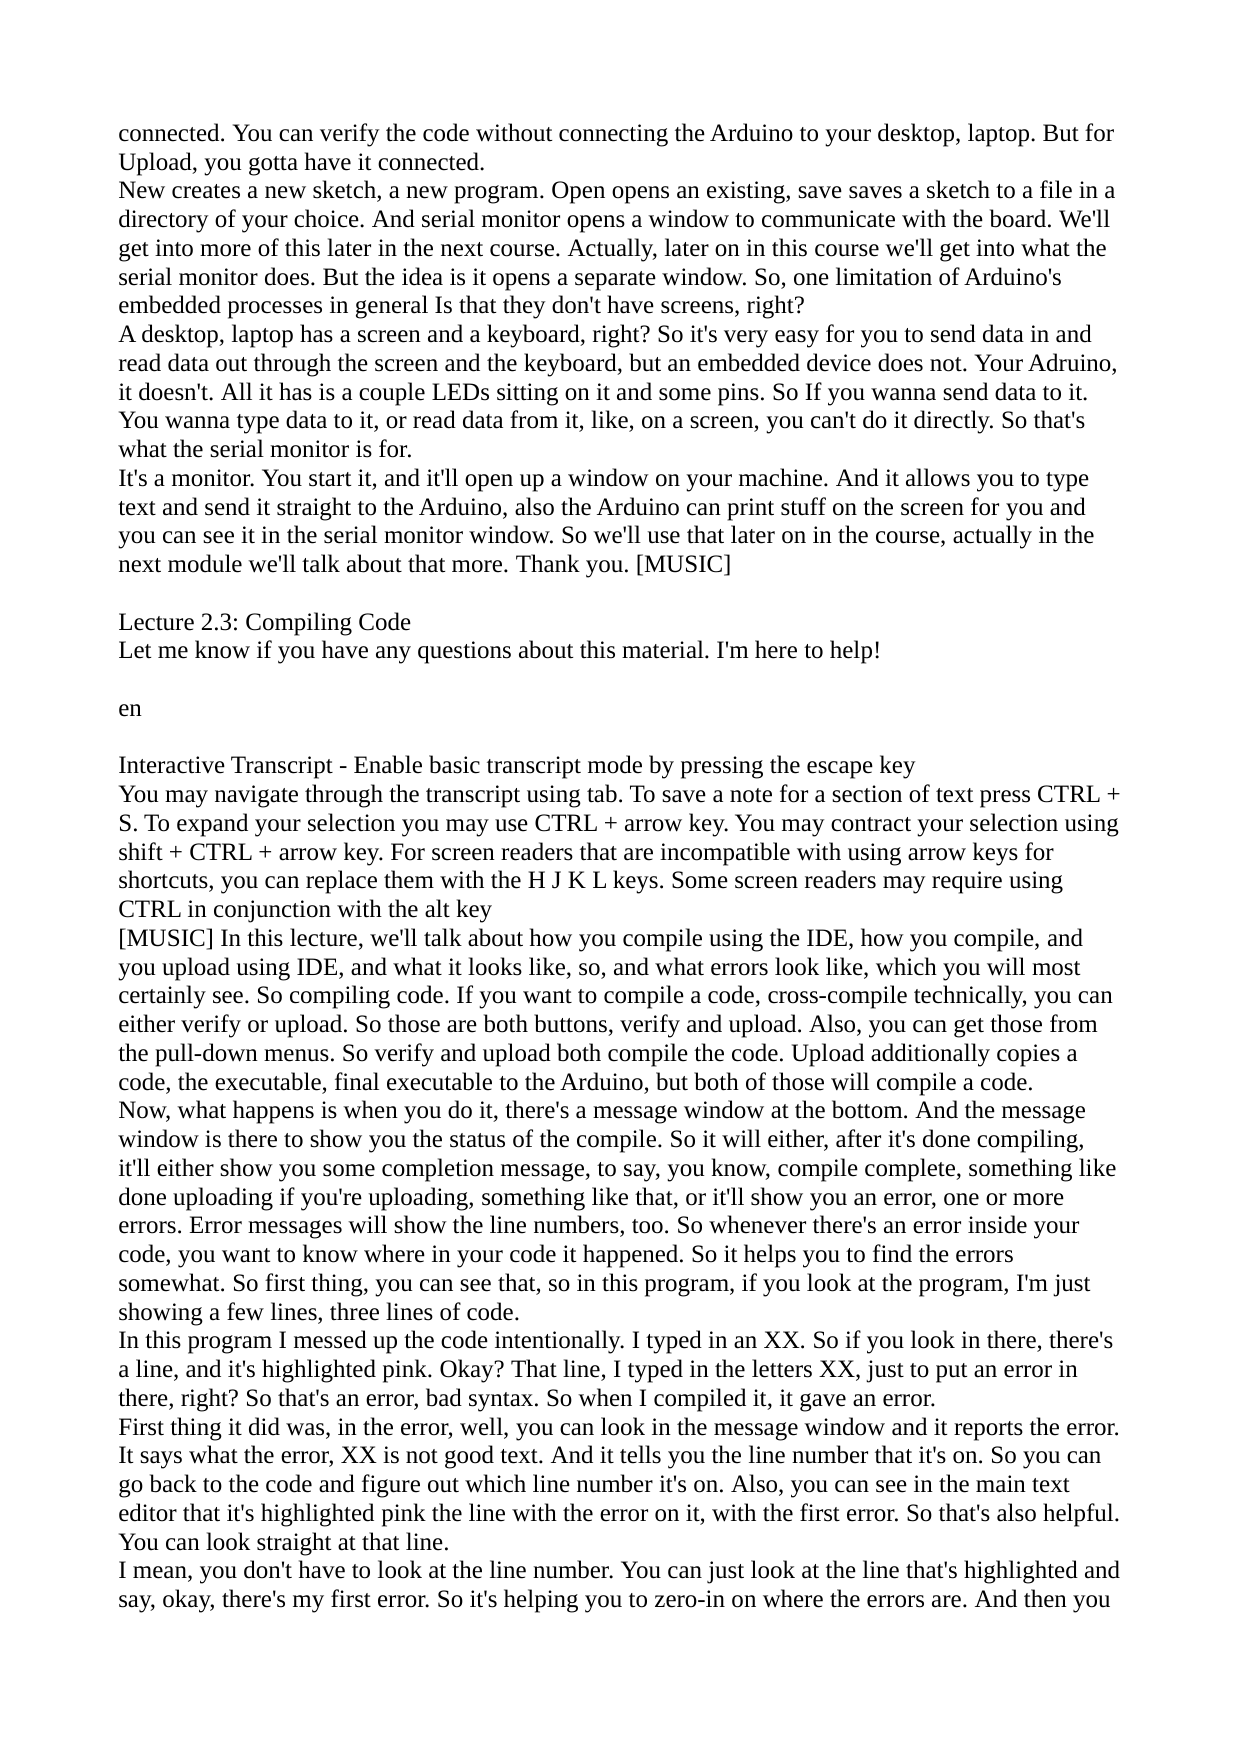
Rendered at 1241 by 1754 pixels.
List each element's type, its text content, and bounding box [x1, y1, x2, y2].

text ​In this program I messed up the code intentionally. ​I typed in an XX. ​So if you look in there, there's a line, and it's highlighted pink. ​Okay? ​That line, I typed in the letters XX, just to put an error in there, right? ​So that's an error, bad syntax. ​So when I compiled it, it gave an error. [118, 1326, 1122, 1412]
text ​I mean, you don't have to look at the line number. ​You can just look at the line that's highlighted and say, okay, ​there's my first error. ​So it's helping you to zero-in on where the errors are. ​And then you [118, 1556, 1122, 1613]
text connected. ​You can verify the code without connecting the Arduino to your desktop, laptop. ​But for Upload, you gotta have it connected. [118, 118, 1122, 176]
text Let me know if you have any questions about this material. I'm here to help! [118, 636, 1122, 664]
text ​It's a monitor. ​You start it, and it'll open up a window on your machine. ​And it allows you to type text and send it straight to the Arduino, ​also the Arduino can print stuff on the screen for ​you and you can see it in the serial monitor window. ​So we'll use that later on in the course, ​actually in the next module we'll talk about that more. ​Thank you. ​[MUSIC] [118, 463, 1122, 578]
text ​A desktop, laptop has a screen and a keyboard, right? ​So it's very easy for you to send data in and read data out through the screen and ​the keyboard, but an embedded device does not. ​Your Adruino, it doesn't. ​All it has is a couple LEDs sitting on it and some pins. ​So If you wanna send data to it. ​You wanna type data to it, or read data from it, like, on a screen, ​you can't do it directly. ​So that's what the serial monitor is for. [118, 319, 1122, 463]
text ​ [118, 722, 1122, 751]
text ​First thing it did was, in the error, well, ​you can look in the message window and it reports the error. ​It says what the error, XX is not good text. ​And it tells you the line number that it's on. ​So you can go back to the code and figure out which line number it's on. ​Also, you can see in the main text editor that it's highlighted ​pink the line with the error on it, with the first error. ​So that's also helpful. ​You can look straight at that line. [118, 1412, 1122, 1556]
text Lecture 2.3: Compiling Code [118, 607, 1122, 636]
text Interactive Transcript - Enable basic transcript mode by pressing the escape key [118, 751, 1122, 779]
text ​Now, what happens is when you do it, there's a message window at the bottom. ​And the message window is there to show you the status of the compile. ​So it will either, after it's done compiling, ​it'll either show you some completion message, to say, you know, ​compile complete, something like done uploading if you're uploading, ​something like that, or it'll show you an error, one or more errors. ​Error messages will show the line numbers, too. ​So whenever there's an error inside your code, ​you want to know where in your code it happened. ​So it helps you to find the errors somewhat. ​So first thing, you can see that, so in this program, if you look at the program, ​I'm just showing a few lines, three lines of code. [118, 1096, 1122, 1326]
text ​[MUSIC] ​In this lecture, we'll talk about how you compile using the IDE, how you compile, ​and you upload using IDE, and what it looks like, so, and what errors look like, ​which you will most certainly see. ​So compiling code. ​If you want to compile a code, ​cross-compile technically, you can either verify or upload. ​So those are both buttons, verify and upload. ​Also, you can get those from the pull-down menus. ​So verify and upload both compile the code. ​Upload additionally copies a code, the executable, ​final executable to the Arduino, but both of those will compile a code. [118, 923, 1122, 1096]
text en [118, 693, 1122, 722]
text ​New creates a new sketch, a new program. ​Open opens an existing, ​save saves a sketch to a file in a directory of your choice. ​And serial monitor opens a window to communicate with the board. ​We'll get into more of this later in the next course. ​Actually, later on in this course we'll get into what the serial monitor does. ​But the idea is it opens a separate window. ​So, one limitation of Arduino's embedded ​processes in general Is that they don't have screens, right? [118, 176, 1122, 319]
text You may navigate through the transcript using tab. To save a note for a section of text press CTRL + S. To expand your selection you may use CTRL + arrow key. You may contract your selection using shift + CTRL + arrow key. For screen readers that are incompatible with using arrow keys for shortcuts, you can replace them with the H J K L keys. Some screen readers may require using CTRL in conjunction with the alt key [118, 779, 1122, 923]
